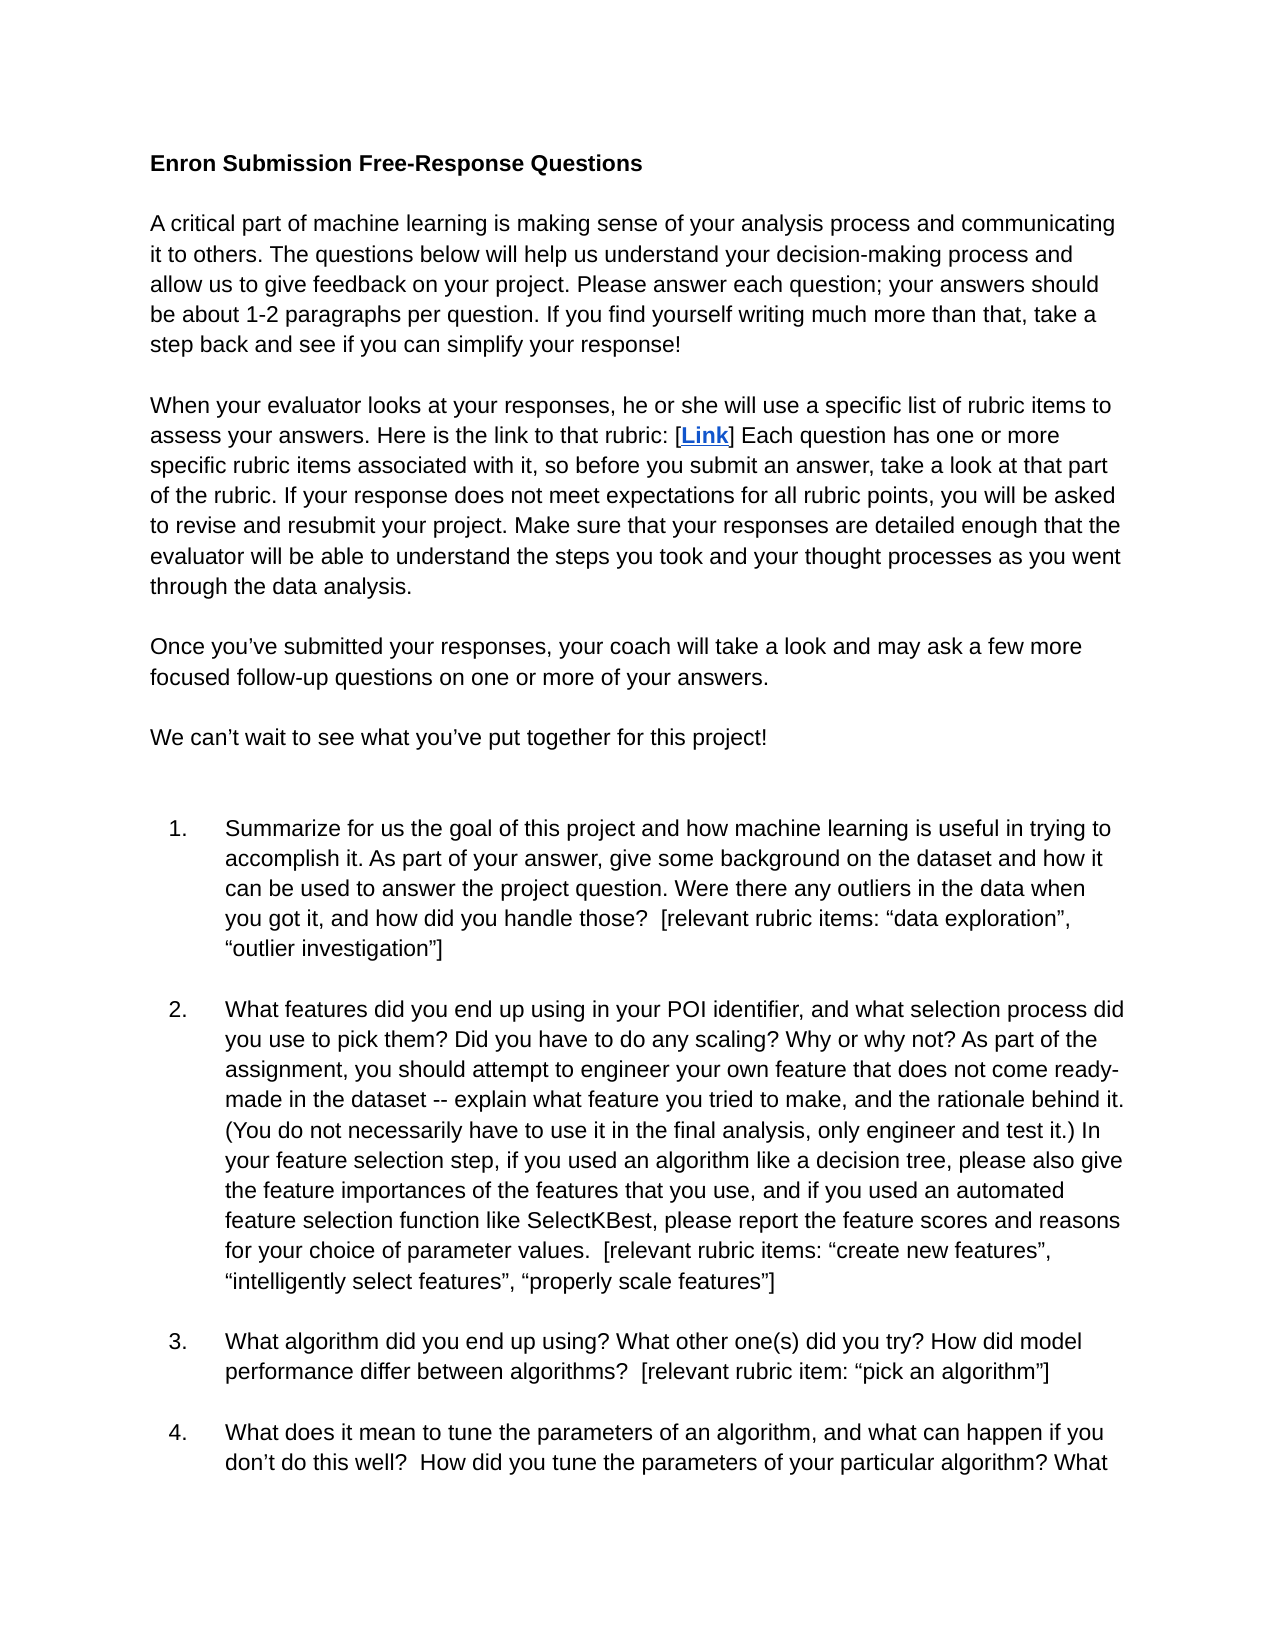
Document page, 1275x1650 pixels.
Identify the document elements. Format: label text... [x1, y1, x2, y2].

text A critical part of machine learning is making sense of your analysis process and communicating it to others. The questions below will help us understand your decision-making process and allow us to give feedback on your project. Please answer each question; your answers should be about 1-2 paragraphs per question. If you find yourself writing much more than that, take a step back and see if you can simplify your response! [150, 210, 1125, 358]
list What does it mean to tune the parameters of an algorithm, and what can happen if you don’t do this well? How did you tune the parameters of your particular algorithm? What [187, 1419, 1125, 1475]
text Once you’ve submitted your responses, your coach will take a look and may ask a few more focused follow-up questions on one or more of your answers. [150, 633, 1125, 690]
text We can’t wait to see what you’ve put together for this project! [150, 724, 1125, 750]
list What features did you end up using in your POI identifier, and what selection process did you use to pick them? Did you have to do any scaling? Why or why not? As part of the assignment, you should attempt to engineer your own feature that does not come ready-made in the dataset -- explain what feature you tried to make, and the rationale behind it. (You do not necessarily have to use it in the final analysis, only engineer and test it.) In your feature selection step, if you used an algorithm like a decision tree, please also give the feature importances of the features that you use, and if you used an automated feature selection function like SelectKBest, please report the feature scores and reasons for your choice of parameter values. [relevant rubric items: “create new features”, “intelligently select features”, “properly scale features”] [187, 996, 1125, 1294]
list What algorithm did you end up using? What other one(s) did you try? How did model performance differ between algorithms? [relevant rubric item: “pick an algorithm”] [187, 1328, 1125, 1385]
text Enron Submission Free-Response Questions [150, 150, 1125, 176]
list Summarize for us the goal of this project and how machine learning is useful in trying to accomplish it. As part of your answer, give some background on the dataset and how it can be used to answer the project question. Were there any outliers in the data when you got it, and how did you handle those? [relevant rubric items: “data exploration”, “outlier investigation”] [187, 814, 1125, 962]
text When your evaluator looks at your responses, he or she will use a specific list of rubric items to assess your answers. Here is the link to that rubric: [Link] Each question has one or more specific rubric items associated with it, so before you submit an answer, take a look at that part of the rubric. If your response does not meet expectations for all rubric points, you will be asked to revise and resubmit your project. Make sure that your responses are detailed enough that the evaluator will be able to understand the steps you took and your thought processes as you went through the data analysis. [150, 392, 1125, 599]
